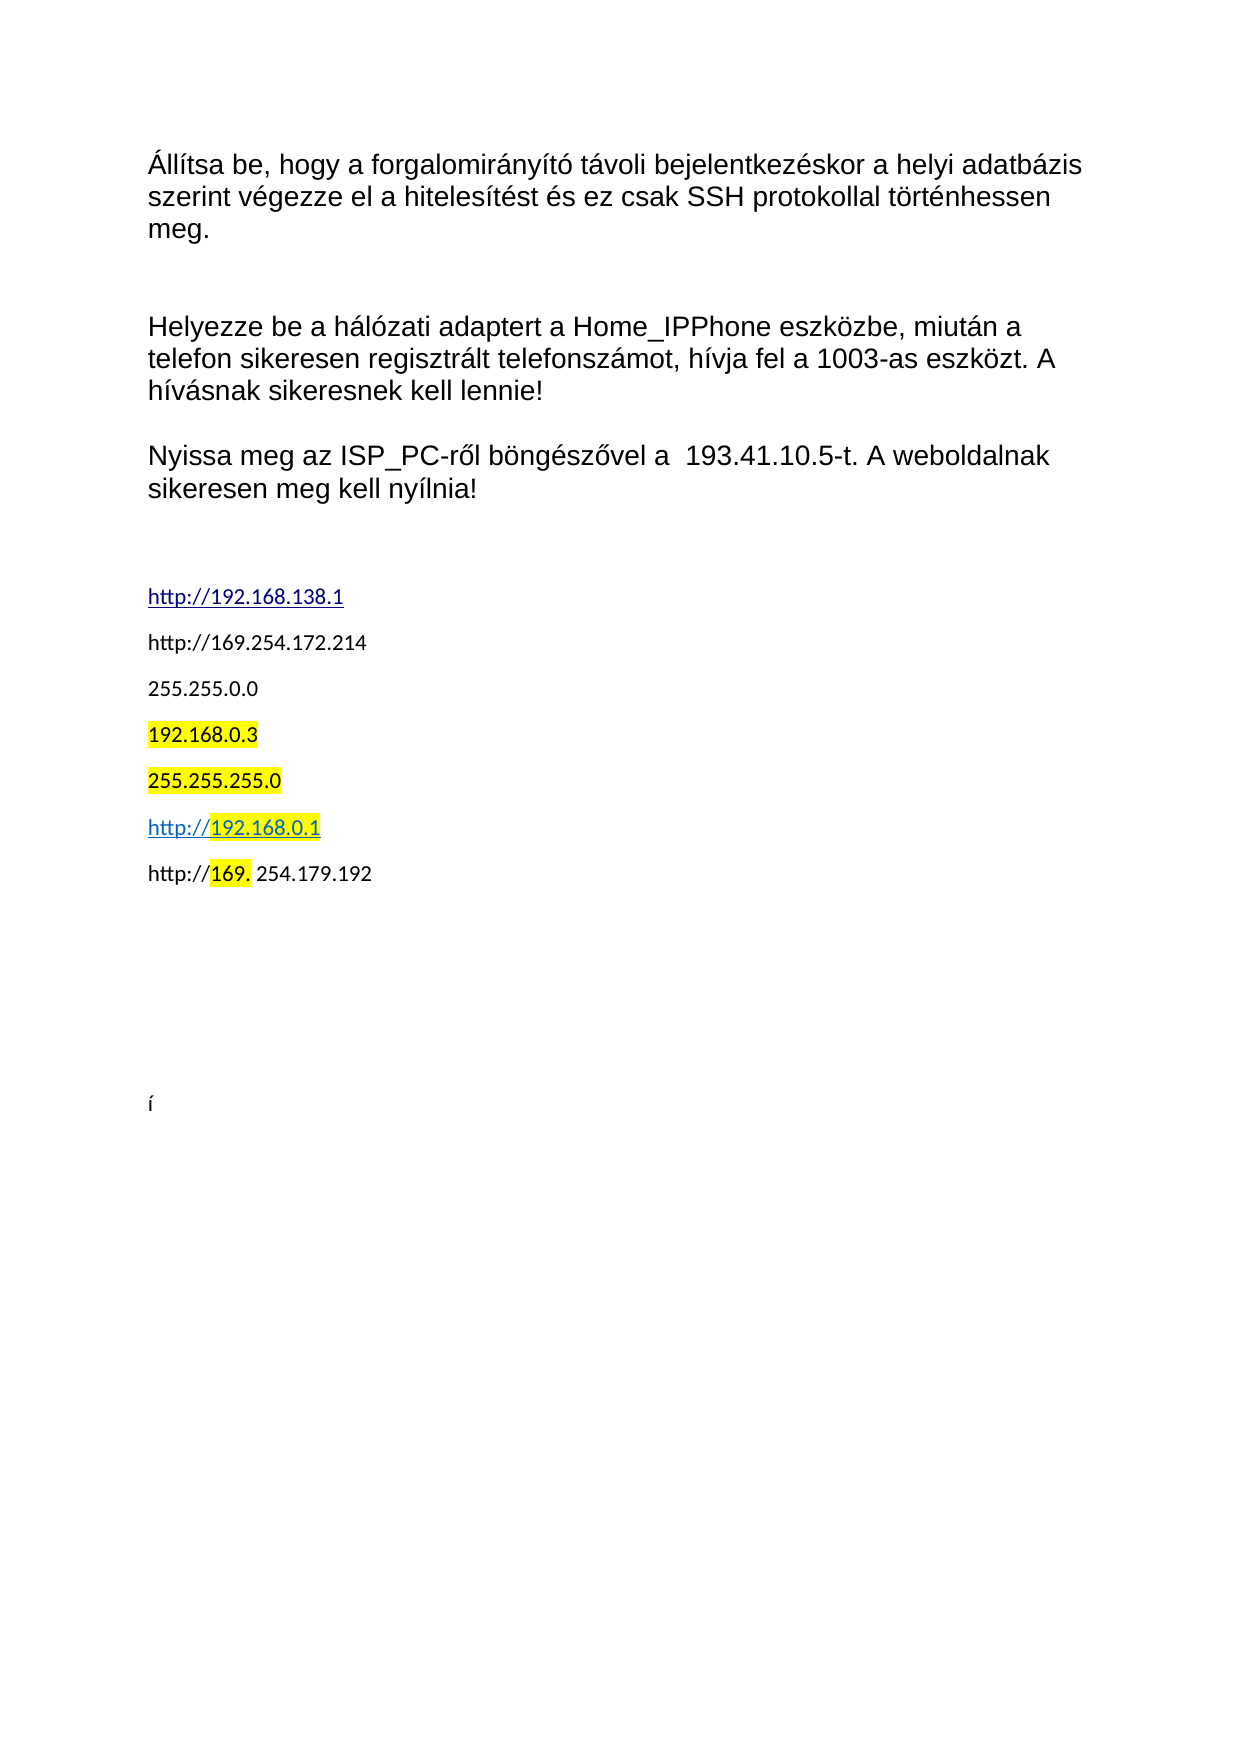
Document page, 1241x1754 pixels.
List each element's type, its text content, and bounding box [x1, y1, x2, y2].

text http://169.254.172.214 [148, 628, 1093, 656]
text http://192.168.0.1 [148, 813, 1093, 841]
text 255.255.255.0 [148, 767, 1093, 794]
text http://192.168.138.1 [148, 582, 1093, 610]
text Állítsa be, hogy a forgalomirányító távoli bejelentkezéskor a helyi adatbázis szerint végezze el a hitelesítést és ez csak SSH protokollal történhessen meg. [148, 148, 1093, 245]
text Helyezze be a hálózati adaptert a Home_IPPhone eszközbe, miután a telefon sikeresen regisztrált telefonszámot, hívja fel a 1003-as eszközt. A hívásnak sikeresnek kell lennie! [148, 309, 1093, 407]
text Nyissa meg az ISP_PC-ről böngészővel a 193.41.10.5-t. A weboldalnak sikeresen meg kell nyílnia! [148, 439, 1093, 504]
text http://169. 254.179.192 [148, 859, 1093, 887]
text 255.255.0.0 [148, 674, 1093, 702]
text 192.168.0.3 [148, 721, 1093, 748]
text í [148, 1089, 1093, 1117]
